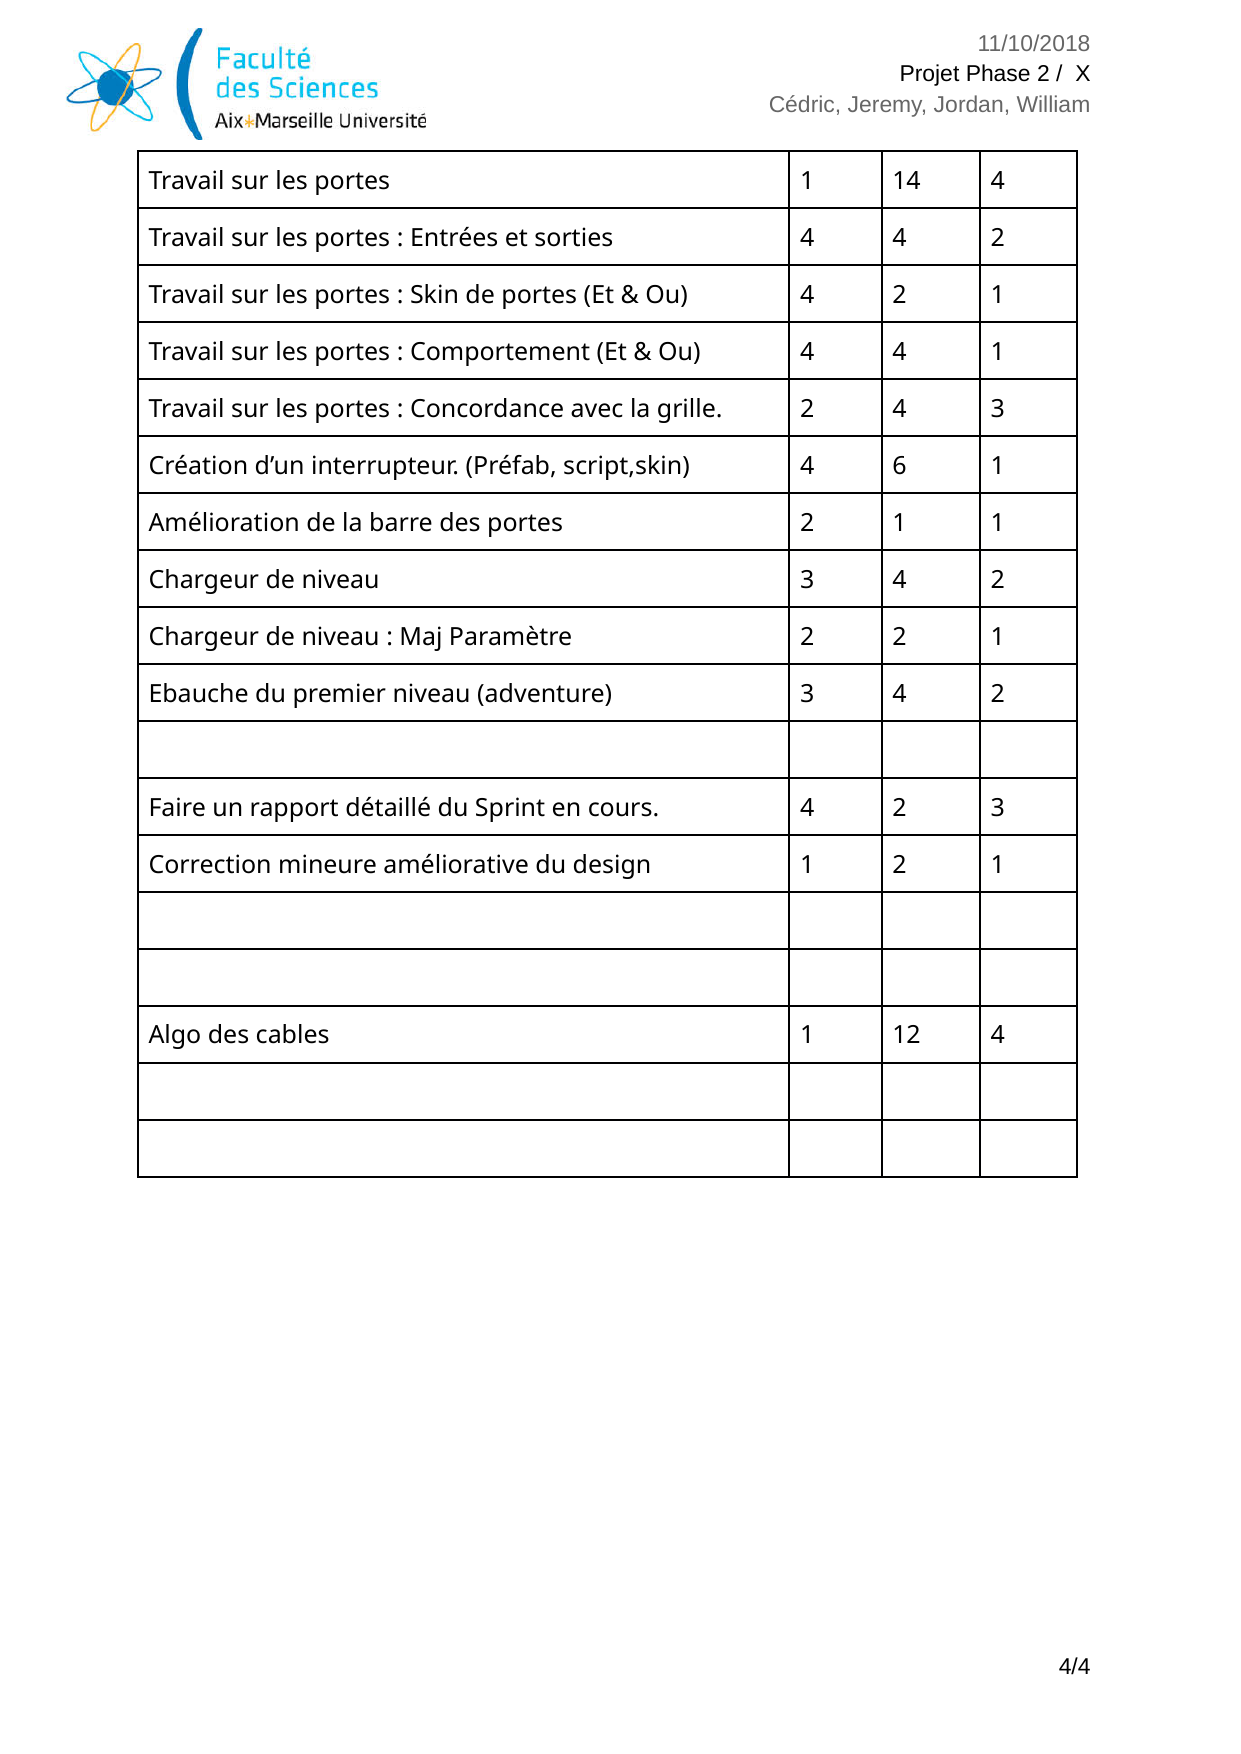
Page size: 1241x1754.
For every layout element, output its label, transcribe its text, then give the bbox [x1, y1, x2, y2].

table_cell 1 [790, 1007, 881, 1062]
table_cell Travail sur les portes : Concordance avec la grille. [139, 380, 788, 435]
table_cell 1 [981, 494, 1076, 549]
table_cell [139, 1121, 788, 1176]
table_cell [790, 722, 881, 777]
table_cell 4 [883, 551, 979, 606]
table_cell 4 [981, 152, 1076, 207]
table_cell 4 [883, 209, 979, 264]
table_cell 1 [790, 152, 881, 207]
table_cell 2 [981, 209, 1076, 264]
table_cell [883, 1121, 979, 1176]
table_cell 2 [883, 608, 979, 663]
table_cell [790, 950, 881, 1005]
table_cell 4 [790, 266, 881, 321]
table_cell 1 [981, 266, 1076, 321]
table_cell 4 [790, 779, 881, 834]
table_cell 2 [790, 494, 881, 549]
table_cell 2 [883, 779, 979, 834]
table_cell [981, 893, 1076, 948]
table_cell 4 [883, 665, 979, 720]
table_cell [139, 722, 788, 777]
table_cell [139, 893, 788, 948]
picture [65, 28, 426, 140]
table_cell Chargeur de niveau : Maj Paramètre [139, 608, 788, 663]
table_cell 2 [883, 836, 979, 891]
table_cell Travail sur les portes [139, 152, 788, 207]
table_cell 1 [790, 836, 881, 891]
table_cell [883, 893, 979, 948]
table_cell 2 [981, 551, 1076, 606]
table_cell Amélioration de la barre des portes [139, 494, 788, 549]
table_cell Travail sur les portes : Comportement (Et & Ou) [139, 323, 788, 378]
table_cell [981, 1064, 1076, 1119]
table_cell [790, 893, 881, 948]
table_cell [139, 1064, 788, 1119]
table_cell 1 [981, 323, 1076, 378]
table_cell [139, 950, 788, 1005]
table_cell [981, 722, 1076, 777]
table_cell [981, 1121, 1076, 1176]
table_cell 4 [883, 380, 979, 435]
table_cell 3 [790, 665, 881, 720]
table_cell 3 [981, 380, 1076, 435]
table_cell 1 [981, 437, 1076, 492]
table_cell 1 [883, 494, 979, 549]
table_cell [790, 1121, 881, 1176]
table_cell Travail sur les portes : Entrées et sorties [139, 209, 788, 264]
table_cell 3 [790, 551, 881, 606]
table_cell Travail sur les portes : Skin de portes (Et & Ou) [139, 266, 788, 321]
table_cell 1 [981, 836, 1076, 891]
table_cell [883, 950, 979, 1005]
table_cell [883, 722, 979, 777]
table_cell 4 [883, 323, 979, 378]
table_cell [790, 1064, 881, 1119]
table_cell 4 [790, 323, 881, 378]
table_cell Chargeur de niveau [139, 551, 788, 606]
table_cell [981, 950, 1076, 1005]
table_cell 2 [981, 665, 1076, 720]
table_cell Ebauche du premier niveau (adventure) [139, 665, 788, 720]
table_cell Création d’un interrupteur. (Préfab, script,skin) [139, 437, 788, 492]
table_cell [883, 1064, 979, 1119]
table_cell 4 [790, 209, 881, 264]
table_cell Correction mineure améliorative du design [139, 836, 788, 891]
table_cell 2 [790, 380, 881, 435]
table_cell 1 [981, 608, 1076, 663]
table_cell Algo des cables [139, 1007, 788, 1062]
table_cell Faire un rapport détaillé du Sprint en cours. [139, 779, 788, 834]
table_cell 4 [790, 437, 881, 492]
table_cell 2 [883, 266, 979, 321]
table_cell 2 [790, 608, 881, 663]
table_cell 14 [883, 152, 979, 207]
table_cell 6 [883, 437, 979, 492]
table_cell 3 [981, 779, 1076, 834]
table_cell 4 [981, 1007, 1076, 1062]
table_cell 12 [883, 1007, 979, 1062]
